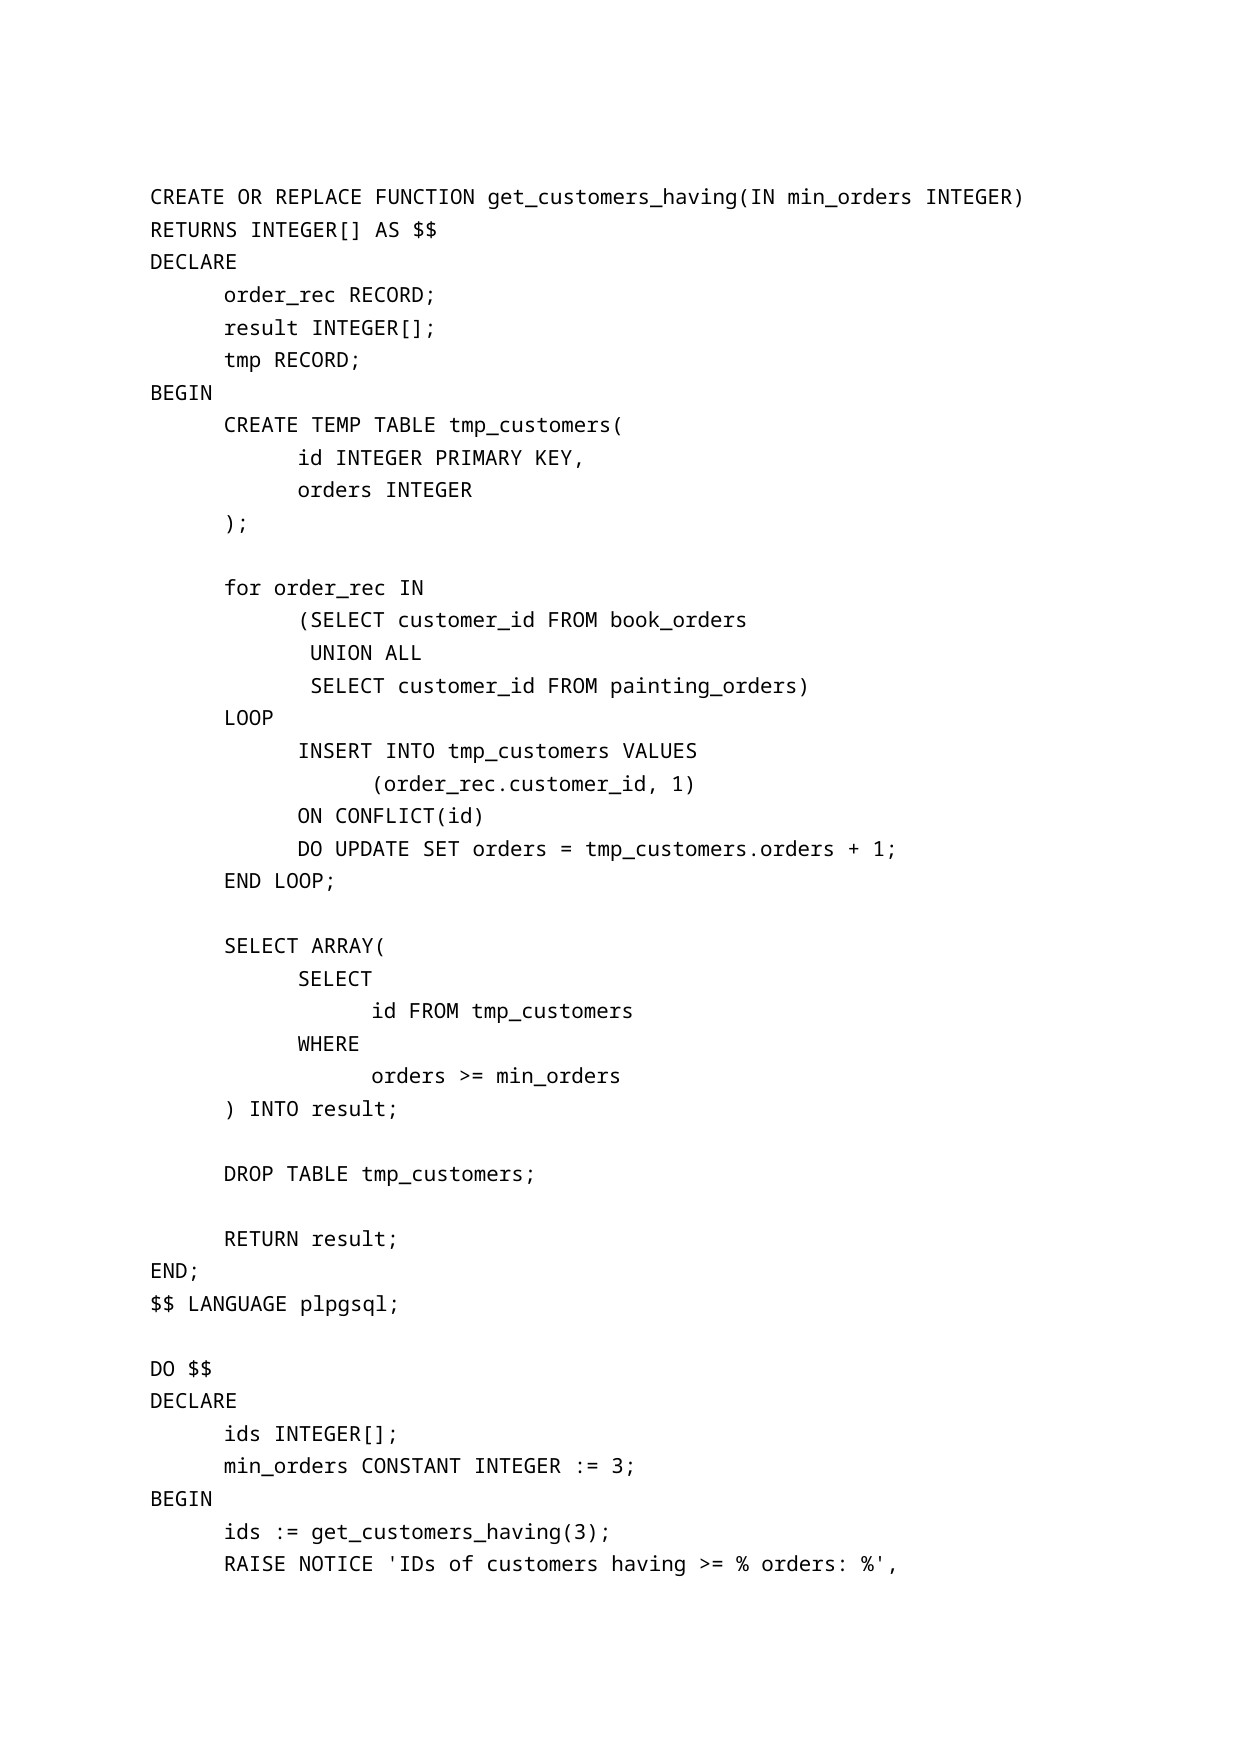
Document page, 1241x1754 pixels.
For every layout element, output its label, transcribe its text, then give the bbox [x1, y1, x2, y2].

text id FROM tmp_customers [150, 996, 1053, 1025]
text RETURNS INTEGER[] AS $$ [150, 215, 1053, 243]
text RAISE NOTICE 'IDs of customers having >= % orders: %', [150, 1549, 1053, 1578]
text ) INTO result; [150, 1094, 1053, 1123]
text BEGIN [150, 1484, 1053, 1513]
text ids := get_customers_having(3); [150, 1517, 1053, 1545]
text SELECT [150, 964, 1053, 992]
text result INTEGER[]; [150, 313, 1053, 341]
text DO UPDATE SET orders = tmp_customers.orders + 1; [150, 834, 1053, 862]
text SELECT customer_id FROM painting_orders) [150, 671, 1053, 699]
text WHERE [150, 1029, 1053, 1057]
text BEGIN [150, 378, 1053, 406]
text END; [150, 1256, 1053, 1285]
text tmp RECORD; [150, 345, 1053, 374]
text END LOOP; [150, 866, 1053, 895]
text SELECT ARRAY( [150, 931, 1053, 960]
text RETURN result; [150, 1224, 1053, 1252]
text $$ LANGUAGE plpgsql; [150, 1289, 1053, 1317]
text DO $$ [150, 1354, 1053, 1382]
text INSERT INTO tmp_customers VALUES [150, 736, 1053, 764]
text UNION ALL [150, 638, 1053, 667]
text DECLARE [150, 1386, 1053, 1415]
text (SELECT customer_id FROM book_orders [150, 606, 1053, 634]
text DECLARE [150, 247, 1053, 276]
text DROP TABLE tmp_customers; [150, 1159, 1053, 1187]
text for order_rec IN [150, 573, 1053, 601]
text ids INTEGER[]; [150, 1419, 1053, 1447]
text order_rec RECORD; [150, 280, 1053, 308]
text (order_rec.customer_id, 1) [150, 769, 1053, 797]
text CREATE TEMP TABLE tmp_customers( [150, 410, 1053, 439]
text ON CONFLICT(id) [150, 801, 1053, 830]
text LOOP [150, 703, 1053, 732]
text orders >= min_orders [150, 1062, 1053, 1090]
text id INTEGER PRIMARY KEY, [150, 443, 1053, 471]
text CREATE OR REPLACE FUNCTION get_customers_having(IN min_orders INTEGER) [150, 182, 1053, 211]
text ); [150, 508, 1053, 537]
text orders INTEGER [150, 476, 1053, 504]
text min_orders CONSTANT INTEGER := 3; [150, 1452, 1053, 1480]
